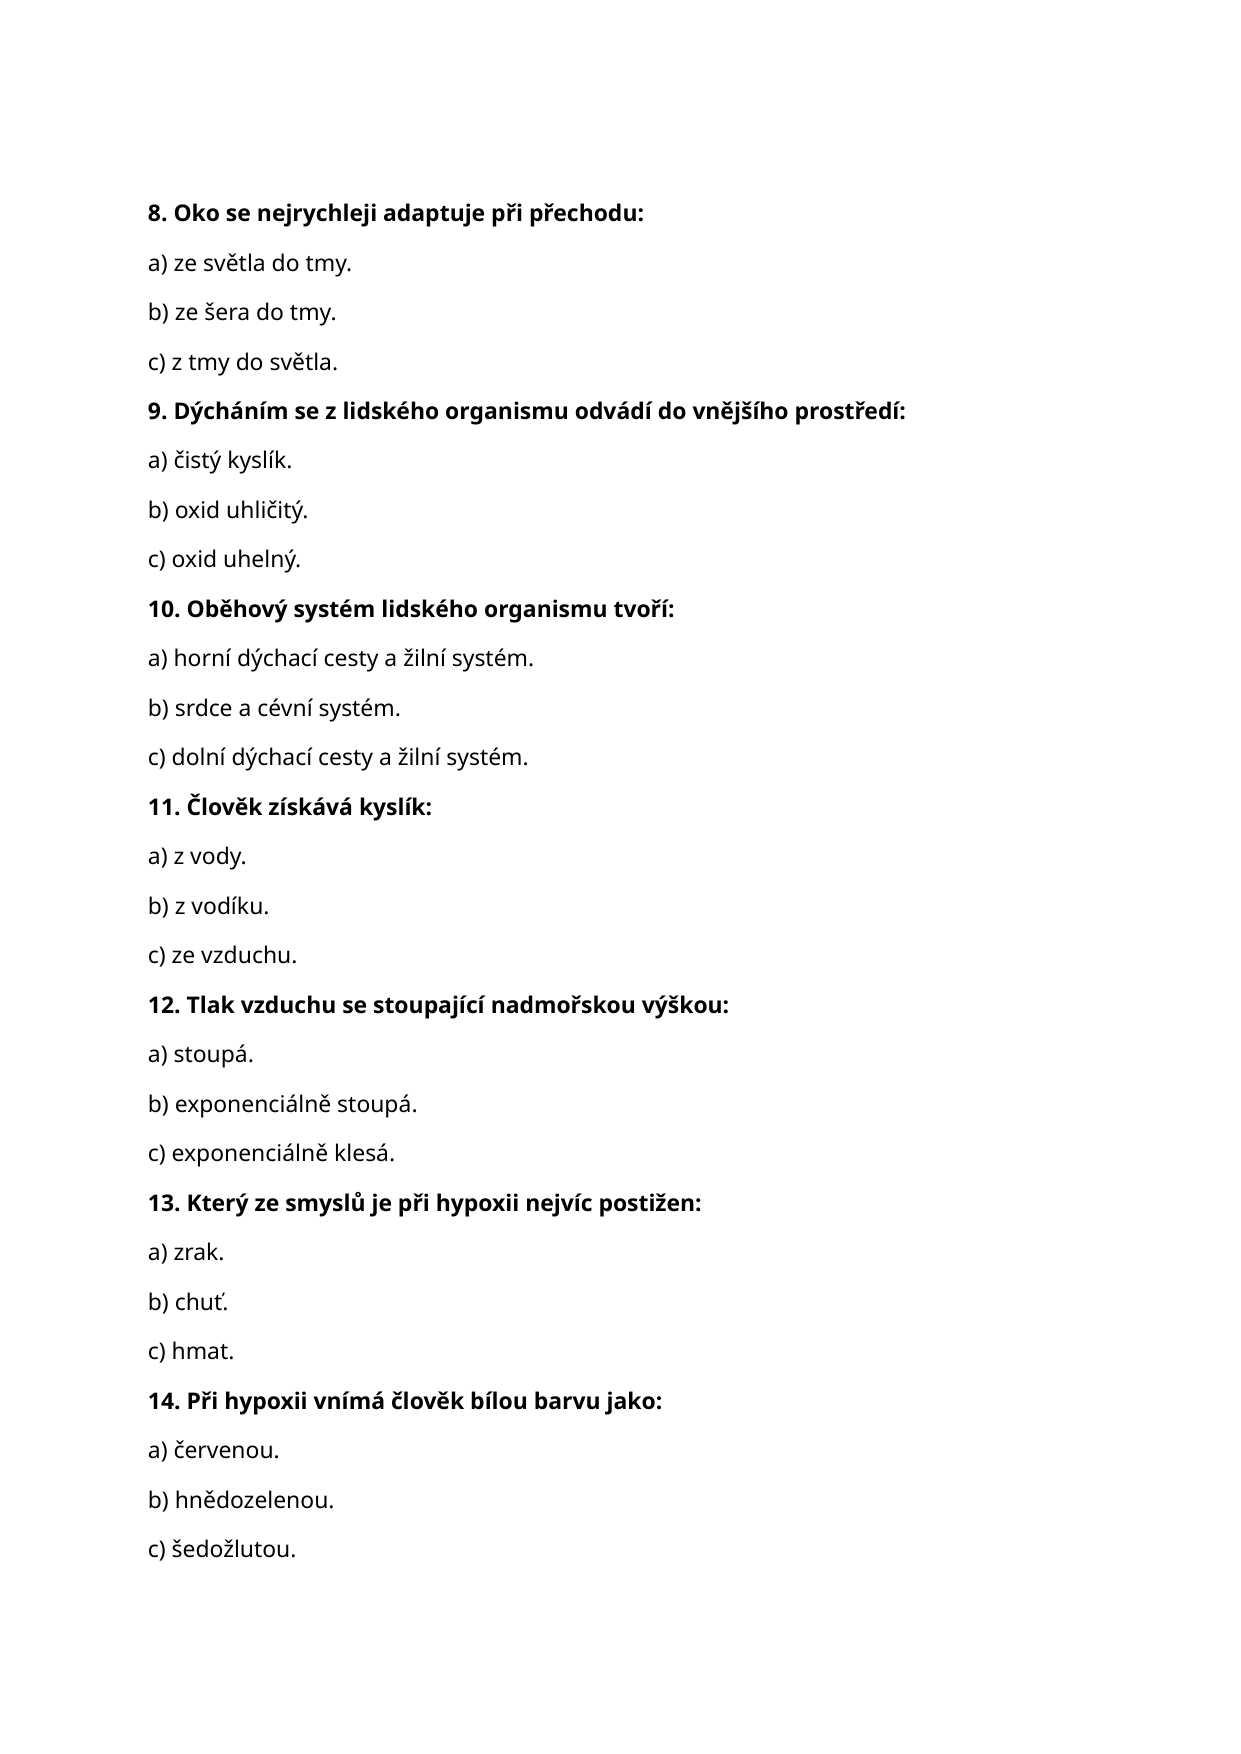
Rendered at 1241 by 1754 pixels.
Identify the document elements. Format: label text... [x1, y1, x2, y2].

text b) oxid uhličitý. [148, 494, 1093, 525]
text a) čistý kyslík. [148, 444, 1093, 476]
text a) červenou. [148, 1434, 1093, 1465]
text 12. Tlak vzduchu se stoupající nadmořskou výškou: [148, 989, 1093, 1020]
text c) šedožlutou. [148, 1533, 1093, 1564]
text a) horní dýchací cesty a žilní systém. [148, 642, 1093, 674]
text c) hmat. [148, 1335, 1093, 1366]
text a) ze světla do tmy. [148, 247, 1093, 278]
text c) z tmy do světla. [148, 346, 1093, 377]
text b) z vodíku. [148, 890, 1093, 921]
text a) z vody. [148, 840, 1093, 872]
text b) hnědozelenou. [148, 1483, 1093, 1515]
text a) stoupá. [148, 1038, 1093, 1069]
text 8. Oko se nejrychleji adaptuje při přechodu: [148, 197, 1093, 228]
text c) oxid uhelný. [148, 543, 1093, 575]
text c) dolní dýchací cesty a žilní systém. [148, 741, 1093, 773]
text 10. Oběhový systém lidského organismu tvoří: [148, 593, 1093, 624]
text b) ze šera do tmy. [148, 296, 1093, 327]
text c) ze vzduchu. [148, 939, 1093, 971]
text 14. Při hypoxii vnímá člověk bílou barvu jako: [148, 1384, 1093, 1416]
text 9. Dýcháním se z lidského organismu odvádí do vnějšího prostředí: [148, 395, 1093, 426]
text c) exponenciálně klesá. [148, 1137, 1093, 1168]
text b) srdce a cévní systém. [148, 692, 1093, 723]
text a) zrak. [148, 1236, 1093, 1267]
text b) exponenciálně stoupá. [148, 1088, 1093, 1119]
text 13. Který ze smyslů je při hypoxii nejvíc postižen: [148, 1187, 1093, 1218]
text b) chuť. [148, 1286, 1093, 1317]
text 11. Člověk získává kyslík: [148, 791, 1093, 822]
